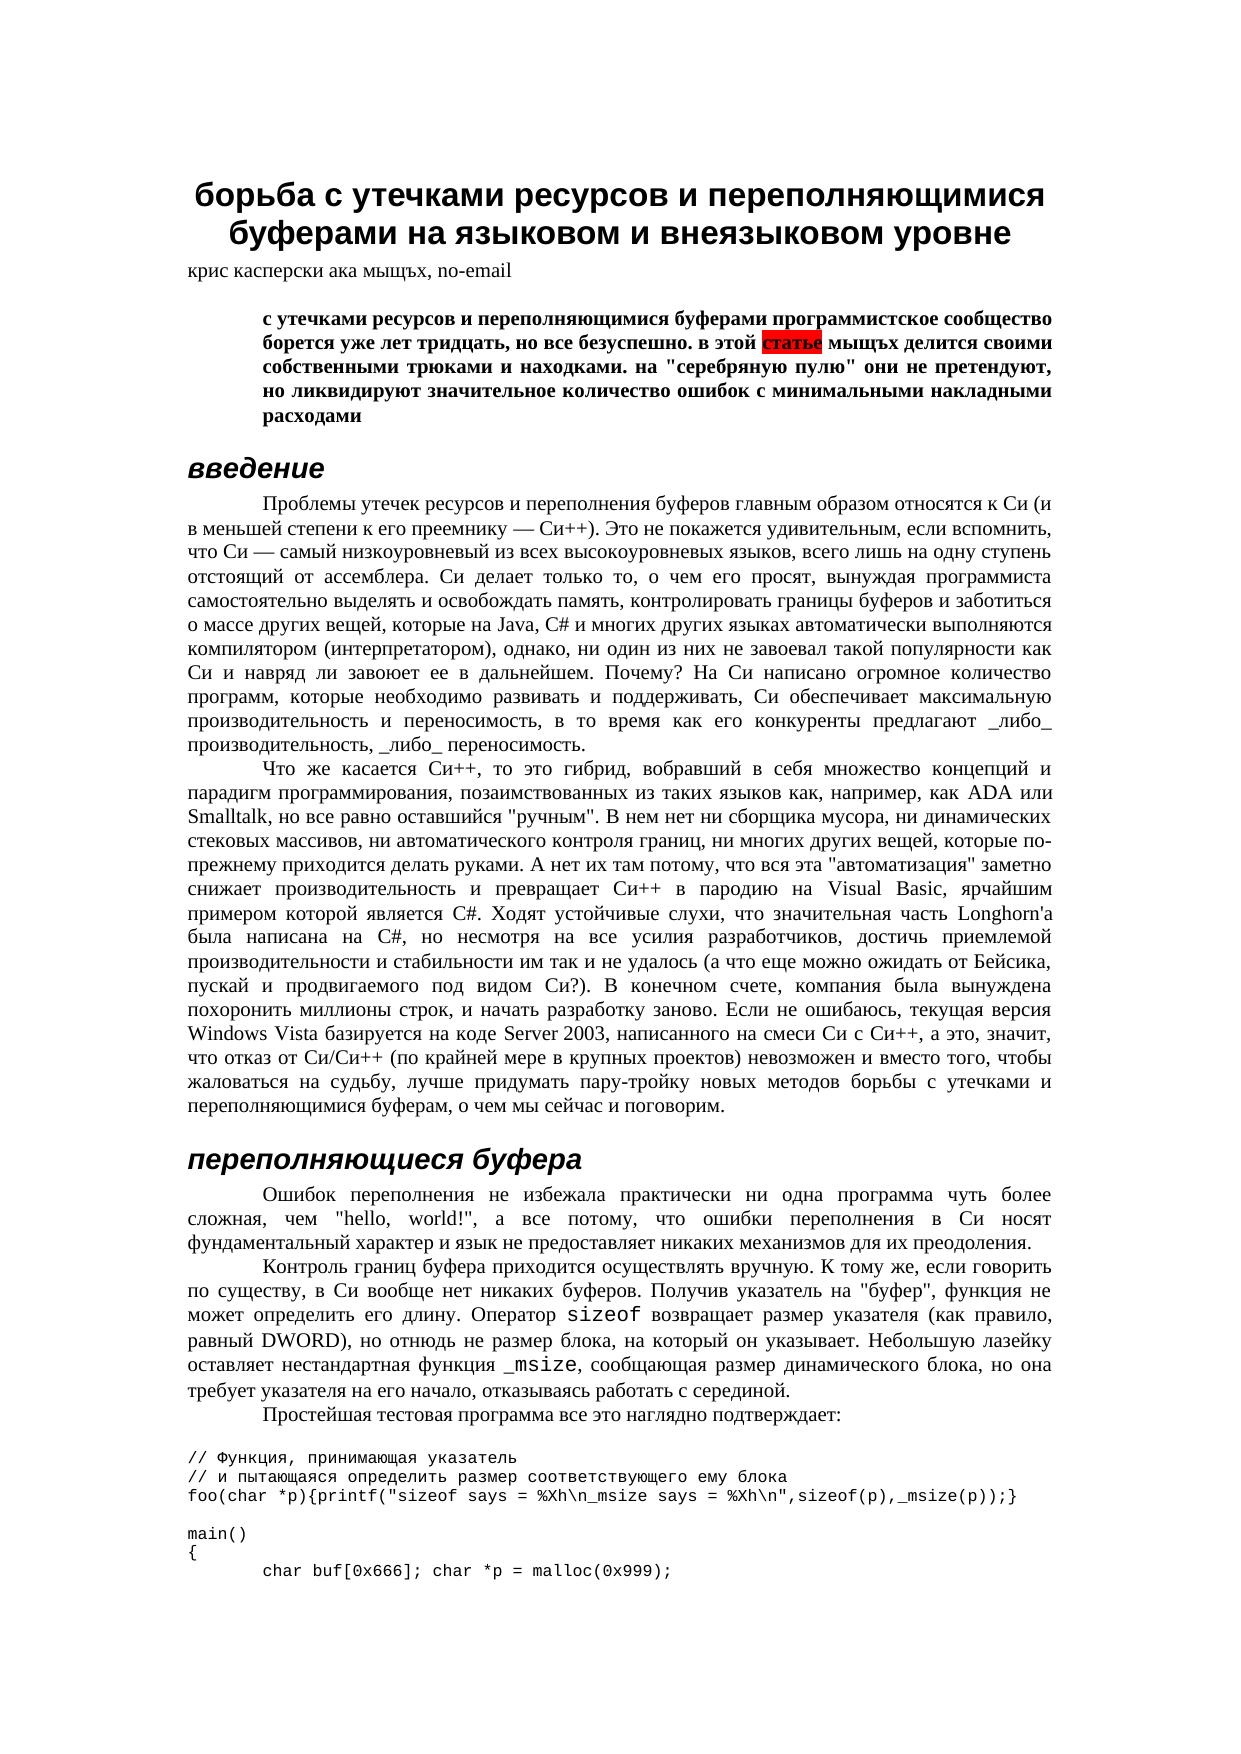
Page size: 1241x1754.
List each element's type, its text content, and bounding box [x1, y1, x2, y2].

text char buf[0x666]; char *p = malloc(0x999); [187, 1563, 1053, 1582]
text // Функция, принимающая указатель [187, 1450, 1053, 1469]
text // и пытающаяся определить размер соответствующего ему блока [187, 1469, 1053, 1487]
text Контроль границ буфера приходится осуществлять вручную. К тому же, если говорить по существу, в Си вообще нет никаких буферов. Получив указатель на "буфер", функция не может определить его длину. Оператор sizeof возвращает размер указателя (как правило, равный DWORD), но отнюдь не размер блока, на который он указывает. Небольшую лазейку оставляет нестандартная функция _msize, сообщающая размер динамического блока, но она требует указателя на его начало, отказываясь работать с серединой. [187, 1254, 1053, 1402]
text foo(char *p){printf("sizeof says = %Xh\n_msize says = %Xh\n",sizeof(p),_msize(p));} [187, 1487, 1053, 1506]
text крис касперски ака мыщъх, no-email [187, 258, 1053, 282]
text Проблемы утечек ресурсов и переполнения буферов главным образом относятся к Си (и в меньшей степени к его преемнику — Си++). Это не покажется удивительным, если вспомнить, что Си — самый низкоуровневый из всех высокоуровневых языков, всего лишь на одну ступень отстоящий от ассемблера. Си делает только то, о чем его просят, вынуждая программиста самостоятельно выделять и освобождать память, контролировать границы буферов и заботиться о массе других вещей, которые на Java, С# и многих других языках автоматически выполняются компилятором (интерпретатором), однако, ни один из них не завоевал такой популярности как Си и навряд ли завоюет ее в дальнейшем. Почему? На Си написано огромное количество программ, которые необходимо развивать и поддерживать, Си обеспечивает максимальную производительность и переносимость, в то время как его конкуренты предлагают _либо_ производительность, _либо_ переносимость. [187, 491, 1053, 756]
text с утечками ресурсов и переполняющимися буферами программистское сообщество борется уже лет тридцать, но все безуспешно. в этой статье мыщъх делится своими собственными трюками и находками. на "серебряную пулю" они не претендуют, но ликвидируют значительное количество ошибок с минимальными накладными расходами [262, 306, 1053, 427]
subtitle переполняющиеся буфера [187, 1142, 1053, 1176]
subtitle введение [187, 452, 1053, 485]
subtitle борьба с утечками ресурсов и переполняющимися буферами на языковом и внеязыковом уровне [187, 175, 1053, 252]
text Простейшая тестовая программа все это наглядно подтверждает: [187, 1402, 1053, 1426]
text Что же касается Си++, то это гибрид, вобравший в себя множество концепций и парадигм программирования, позаимствованных из таких языков как, например, как ADA или Smalltalk, но все равно оставшийся "ручным". В нем нет ни сборщика мусора, ни динамических стековых массивов, ни автоматического контроля границ, ни многих других вещей, которые по-прежнему приходится делать руками. А нет их там потому, что вся эта "автоматизация" заметно снижает производительность и превращает Си++ в пародию на Visual Basic, ярчайшим примером которой является C#. Ходят устойчивые слухи, что значительная часть Longhorn'а была написана на C#, но несмотря на все усилия разработчиков, достичь приемлемой производительности и стабильности им так и не удалось (а что еще можно ожидать от Бейсика, пускай и продвигаемого под видом Си?). В конечном счете, компания была вынуждена похоронить миллионы строк, и начать разработку заново. Если не ошибаюсь, текущая версия Windows Vista базируется на коде Server 2003, написанного на смеси Си с Си++, а это, значит, что отказ от Си/Си++ (по крайней мере в крупных проектов) невозможен и вместо того, чтобы жаловаться на судьбу, лучше придумать пару-тройку новых методов борьбы с утечками и переполняющимися буферам, о чем мы сейчас и поговорим. [187, 756, 1053, 1117]
text { [187, 1544, 1053, 1563]
text Ошибок переполнения не избежала практически ни одна программа чуть более сложная, чем "hello, world!", а все потому, что ошибки переполнения в Си носят фундаментальный характер и язык не предоставляет никаких механизмов для их преодоления. [187, 1182, 1053, 1254]
text main() [187, 1525, 1053, 1544]
